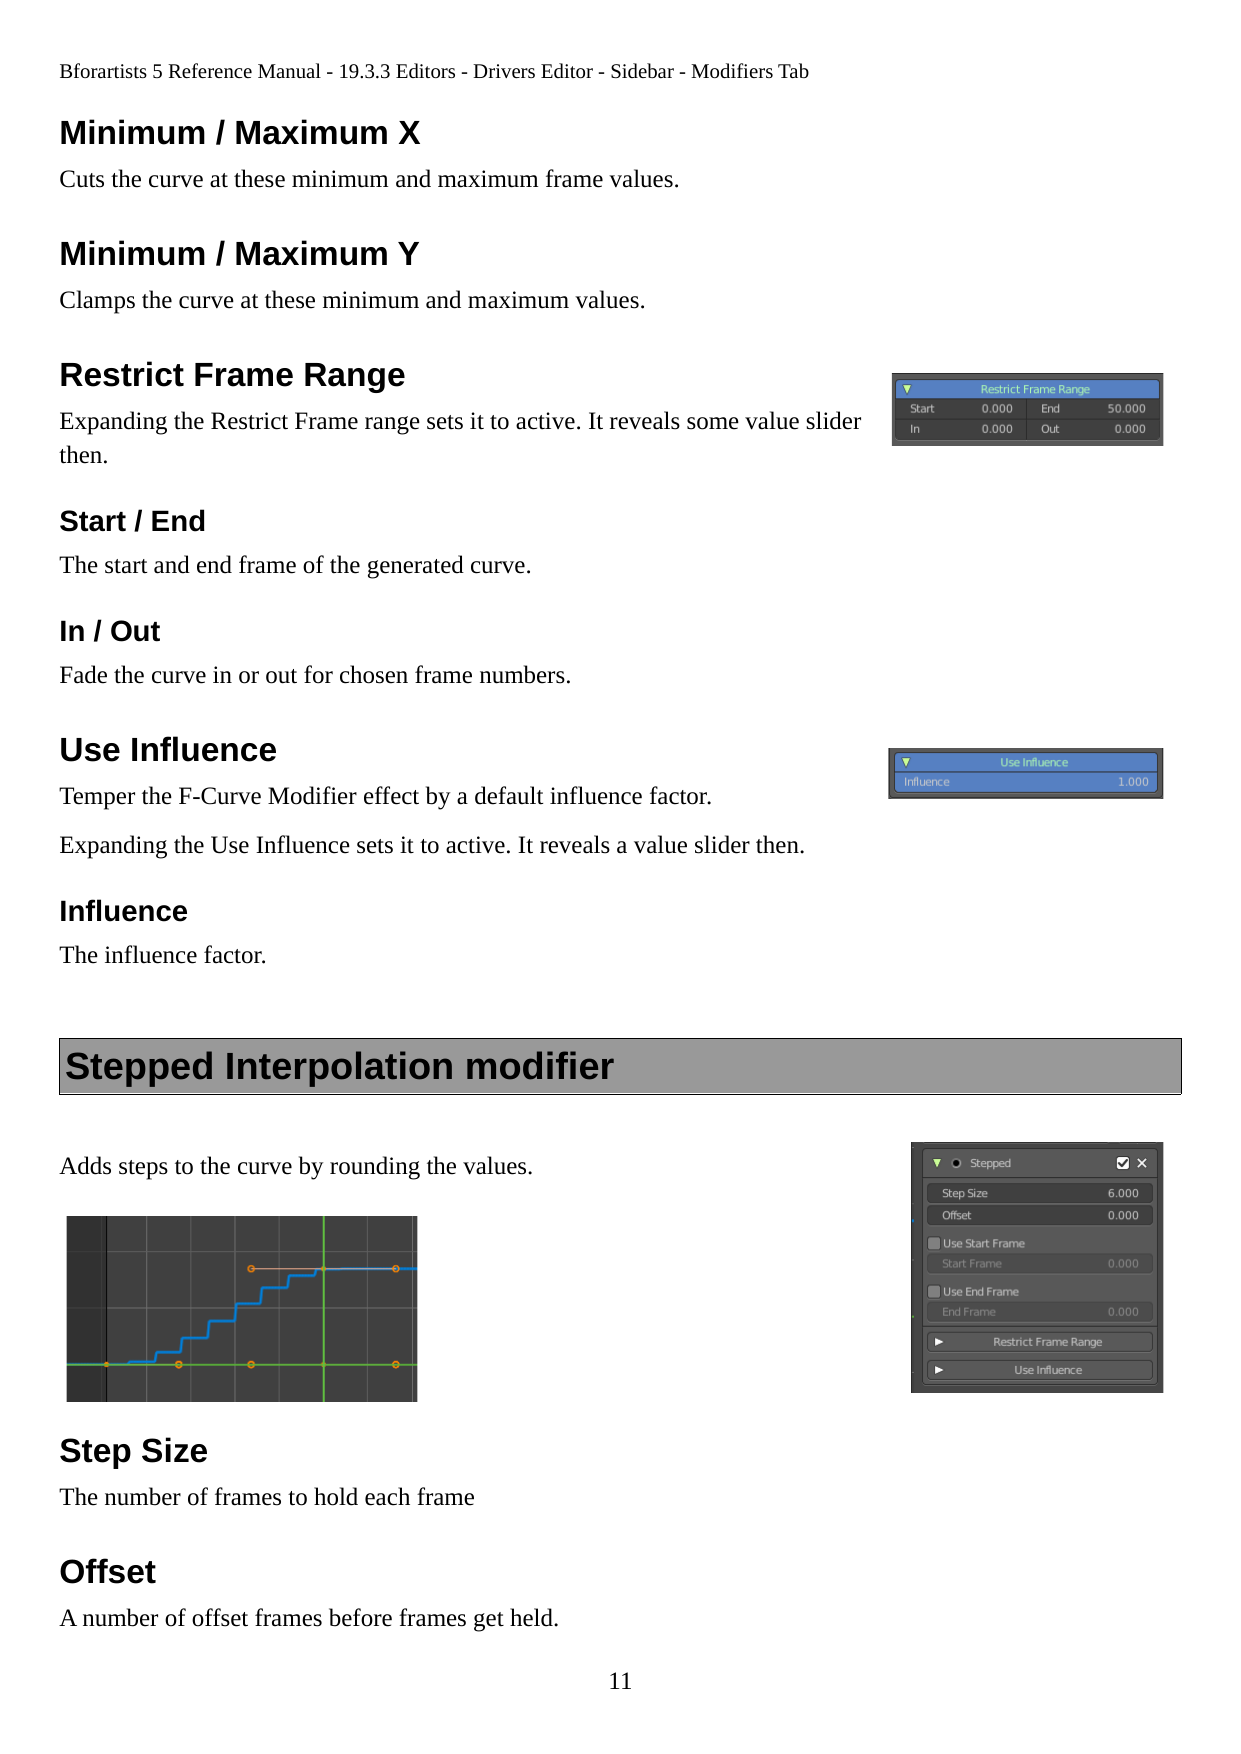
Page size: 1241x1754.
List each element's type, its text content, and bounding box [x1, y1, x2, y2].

text The start and end frame of the generated curve. [59, 550, 1181, 579]
subtitle Use Influence [59, 730, 1181, 769]
text Adds steps to the curve by rounding the values. [59, 1151, 911, 1180]
picture [911, 1142, 1164, 1393]
picture [66, 1216, 418, 1402]
subtitle Offset [59, 1552, 1181, 1590]
text Expanding the Restrict Frame range sets it to active. It reveals some value slider then. [59, 406, 1181, 469]
subtitle Influence [59, 894, 1181, 928]
text A number of offset frames before frames get held. [59, 1603, 1181, 1632]
subtitle Minimum / Maximum X [59, 113, 1181, 151]
subtitle Restrict Frame Range [59, 355, 1181, 393]
subtitle Minimum / Maximum Y [59, 234, 1181, 272]
table_header Stepped Interpolation modifier [60, 1039, 1181, 1093]
subtitle Start / End [59, 504, 1181, 538]
text The influence factor. [59, 940, 1181, 969]
text Cuts the curve at these minimum and maximum frame values. [59, 164, 1181, 192]
text The number of frames to hold each frame [59, 1482, 1181, 1511]
picture [888, 748, 1164, 799]
picture [891, 373, 1164, 446]
text Temper the F-Curve Modifier effect by a default influence factor. [59, 781, 1181, 810]
text Fade the curve in or out for chosen frame numbers. [59, 660, 1181, 689]
text Clamps the curve at these minimum and maximum values. [59, 285, 1181, 313]
text Expanding the Use Influence sets it to active. It reveals a value slider then. [59, 830, 1181, 859]
subtitle In / Out [59, 614, 1181, 648]
subtitle Step Size [59, 1431, 1181, 1469]
